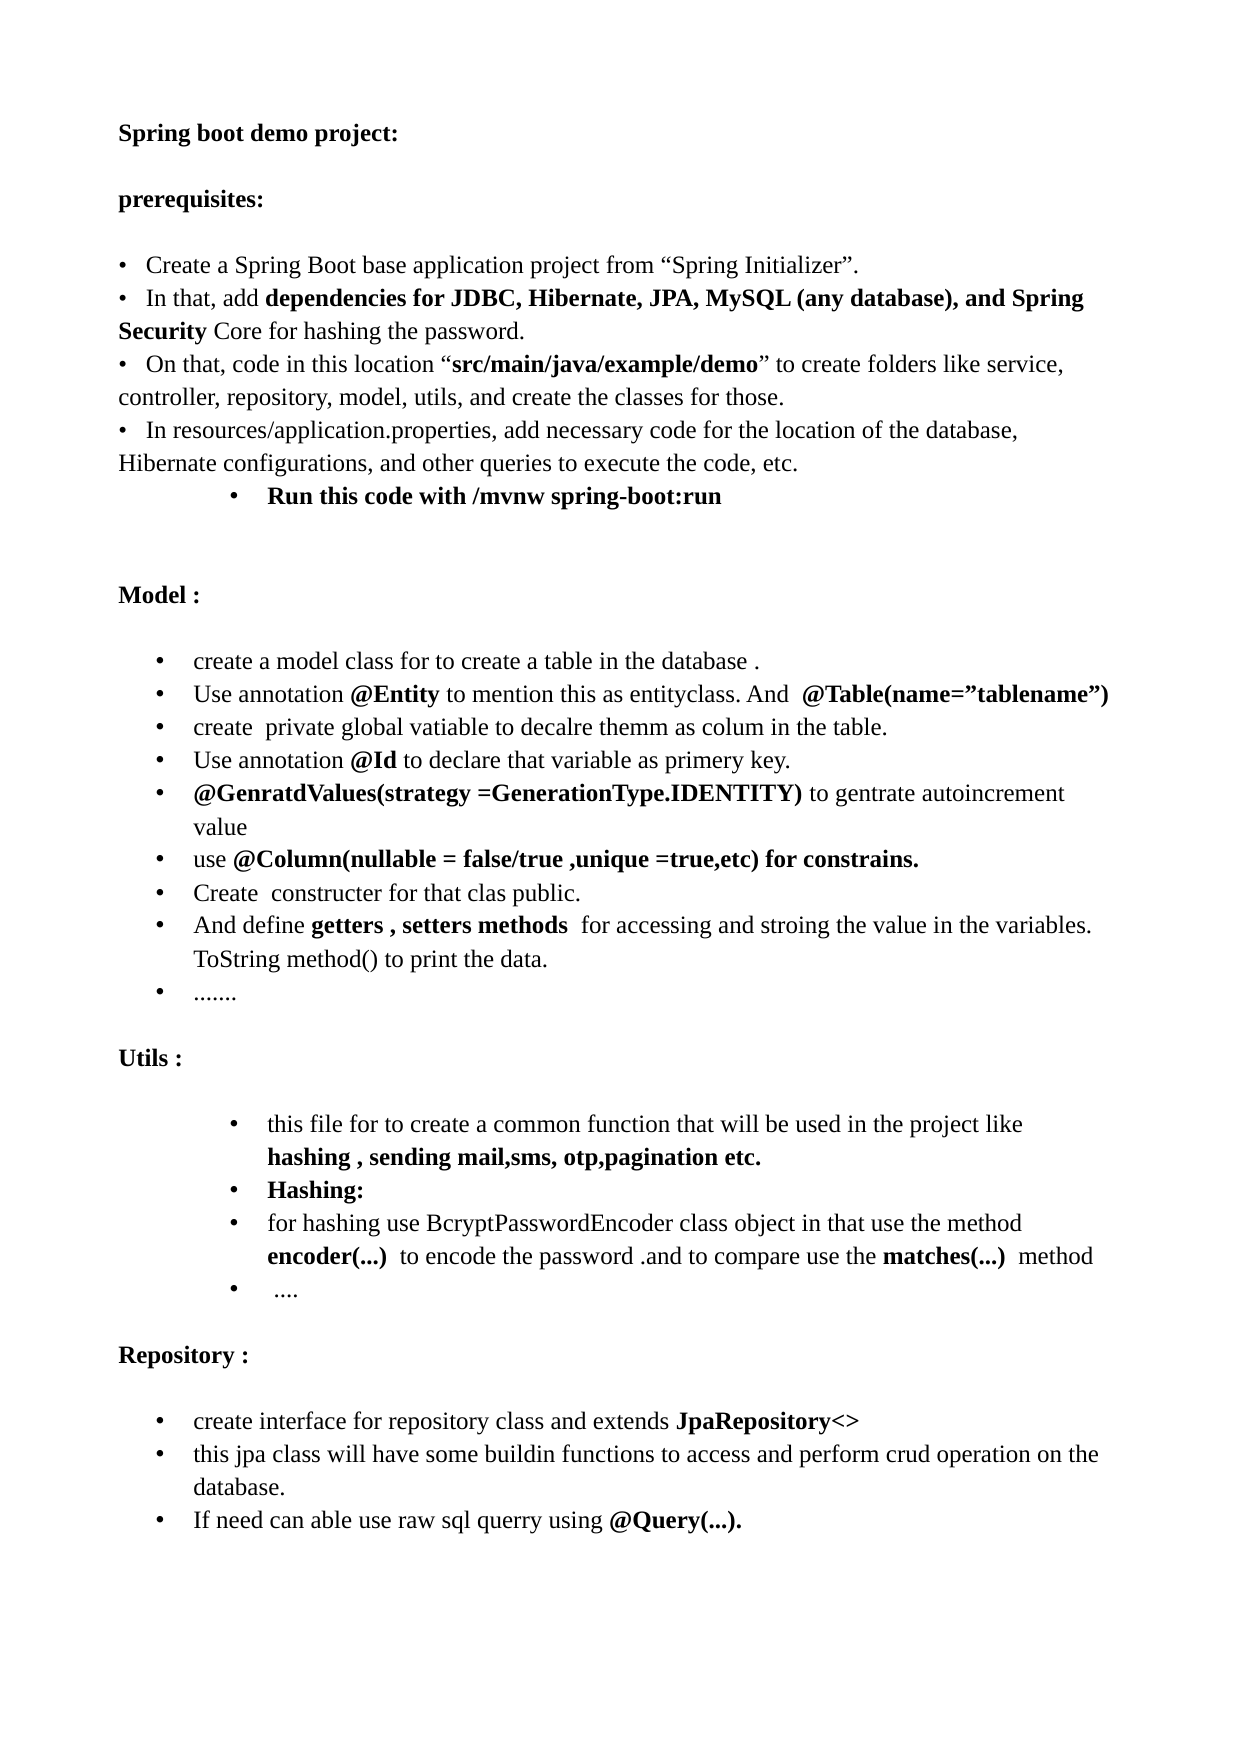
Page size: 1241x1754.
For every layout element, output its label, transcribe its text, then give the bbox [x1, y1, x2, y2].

list If need can able use raw sql querry using @Query(...). [156, 1505, 1122, 1534]
text Repository : [118, 1340, 1122, 1369]
list this jpa class will have some buildin functions to access and perform crud operation on the database. [156, 1439, 1122, 1501]
text Utils : [118, 1043, 1122, 1071]
text • Create a Spring Boot base application project from “Spring Initializer”. [118, 250, 1122, 279]
list use @Column(nullable = false/true ,unique =true,etc) for constrains. [156, 844, 1122, 873]
list Use annotation @Id to declare that variable as primery key. [156, 746, 1122, 774]
text • On that, code in this location “src/main/java/example/demo” to create folders like service, controller, repository, model, utils, and create the classes for those. [118, 349, 1122, 411]
list Run this code with /mvnw spring-boot:run [229, 481, 1122, 510]
list Use annotation @Entity to mention this as entityclass. And @Table(name=”tablename”) [156, 679, 1122, 708]
list Hashing: [229, 1175, 1122, 1203]
list And define getters , setters methods for accessing and stroing the value in the variables. ToString method() to print the data. [156, 911, 1122, 972]
list ....... [156, 977, 1122, 1005]
list for hashing use BcryptPasswordEncoder class object in that use the method encoder(...) to encode the password .and to compare use the matches(...) method [229, 1208, 1122, 1269]
list create interface for repository class and extends JpaRepository<> [156, 1406, 1122, 1435]
list create a model class for to create a table in the database . [156, 646, 1122, 675]
text Spring boot demo project: [118, 118, 1122, 147]
list @GenratdValues(strategy =GenerationType.IDENTITY) to gentrate autoincrement value [156, 778, 1122, 840]
list create private global vatiable to decalre themm as colum in the table. [156, 712, 1122, 741]
text • In resources/application.properties, add necessary code for the location of the database, Hibernate configurations, and other queries to execute the code, etc. [118, 415, 1122, 477]
list .... [229, 1274, 1122, 1303]
text prerequisites: [118, 184, 1122, 213]
text Model : [118, 580, 1122, 609]
list Create constructer for that clas public. [156, 878, 1122, 906]
list this file for to create a common function that will be used in the project like hashing , sending mail,sms, otp,pagination etc. [229, 1109, 1122, 1171]
text • In that, add dependencies for JDBC, Hibernate, JPA, MySQL (any database), and Spring Security Core for hashing the password. [118, 283, 1122, 345]
